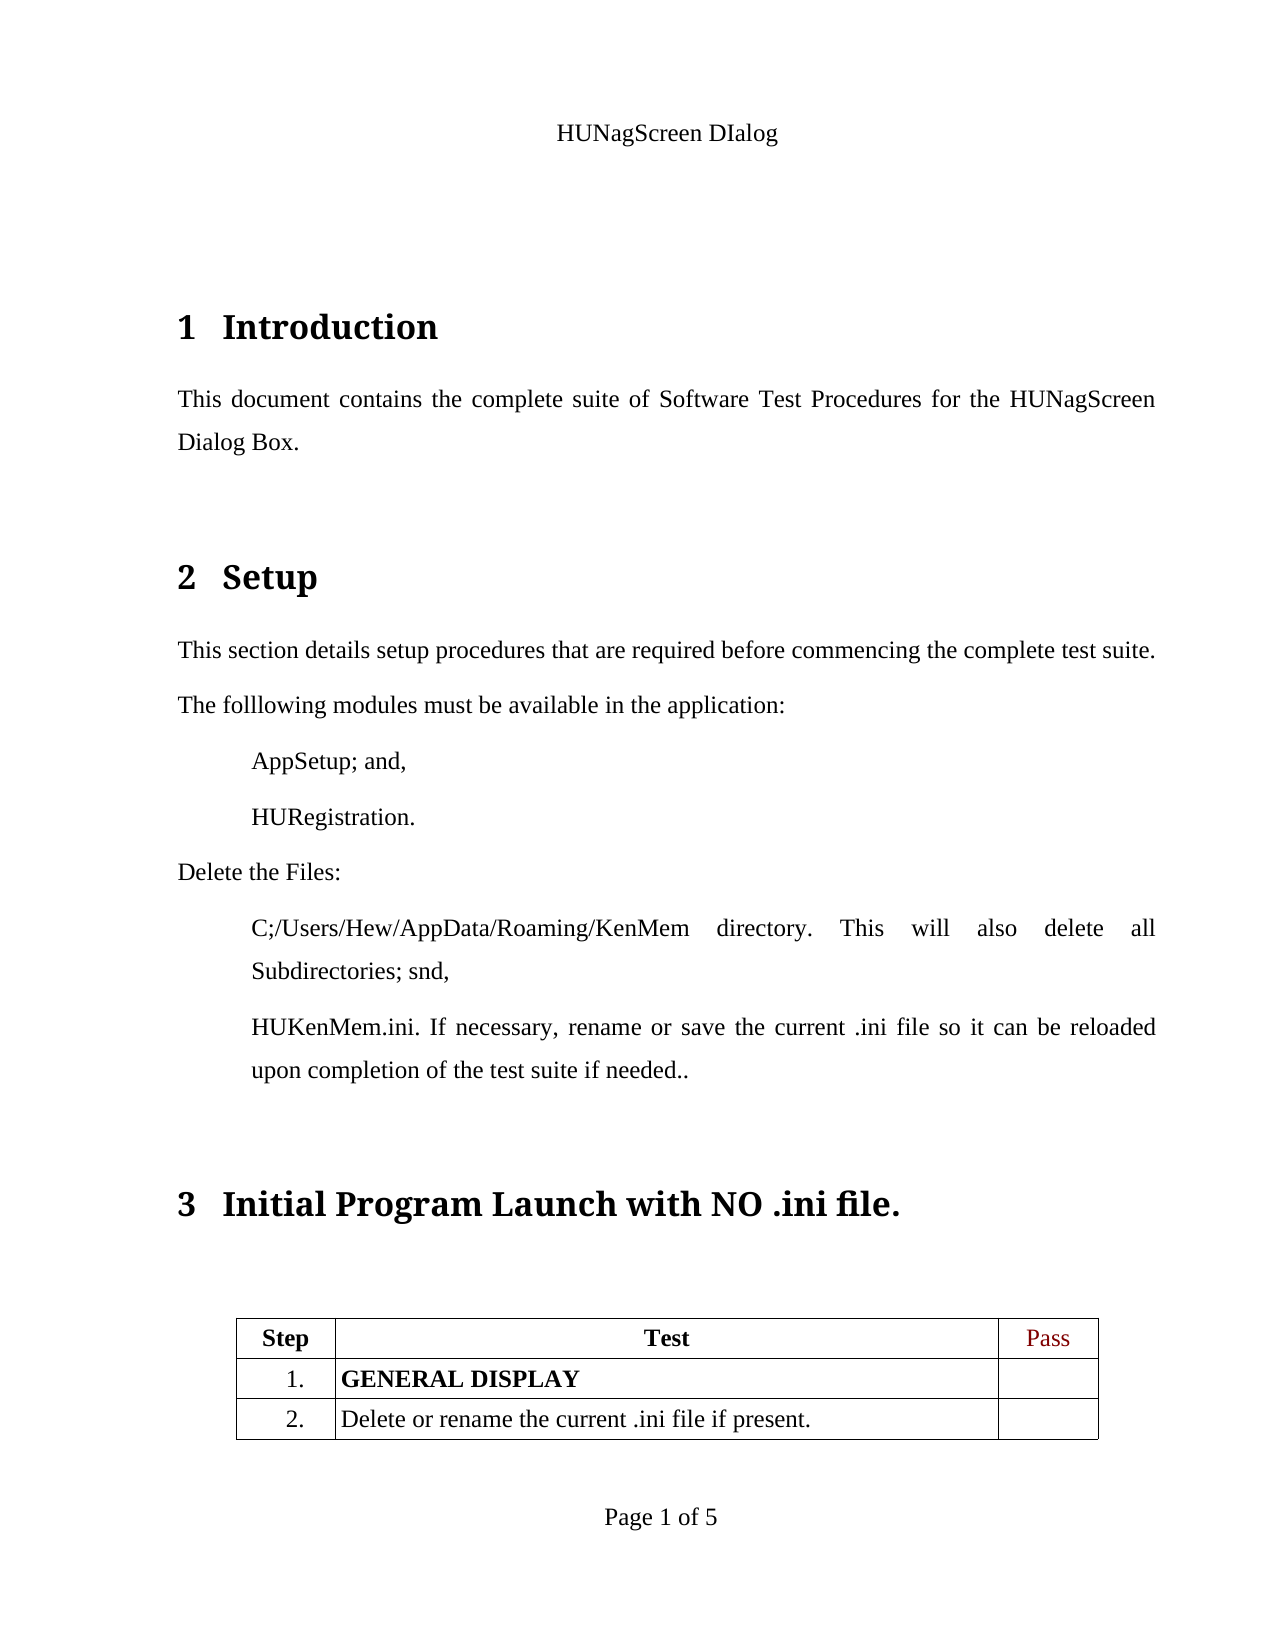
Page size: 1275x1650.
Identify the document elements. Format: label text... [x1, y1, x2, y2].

text AppSetup; and, [251, 746, 1157, 775]
table_header Step [237, 1319, 335, 1358]
text C;/Users/Hew/AppData/Roaming/KenMem directory. This will also delete all Subdirectories; snd, [251, 913, 1157, 985]
subtitle Initial Program Launch with NO .ini file. [177, 1181, 1157, 1227]
text The folllowing modules must be available in the application: [177, 690, 1157, 719]
table_header Test [336, 1319, 998, 1358]
table_cell [999, 1399, 1098, 1439]
table_cell GENERAL DISPLAY [336, 1359, 998, 1398]
text This section details setup procedures that are required before commencing the complete test suite. [177, 635, 1157, 663]
table_header Pass [999, 1319, 1098, 1358]
table_cell [237, 1359, 335, 1398]
text HUKenMem.ini. If necessary, rename or save the current .ini file so it can be reloaded upon completion of the test suite if needed.. [251, 1012, 1157, 1083]
text This document contains the complete suite of Software Test Procedures for the HUNagScreen Dialog Box. [177, 384, 1157, 456]
text HURegistration. [251, 802, 1157, 830]
subtitle Introduction [177, 303, 1157, 349]
table_cell Delete or rename the current .ini file if present. [336, 1399, 998, 1439]
subtitle Setup [177, 554, 1157, 599]
table_cell [999, 1359, 1098, 1398]
text Delete the Files: [177, 857, 1157, 886]
table_cell [237, 1399, 335, 1439]
